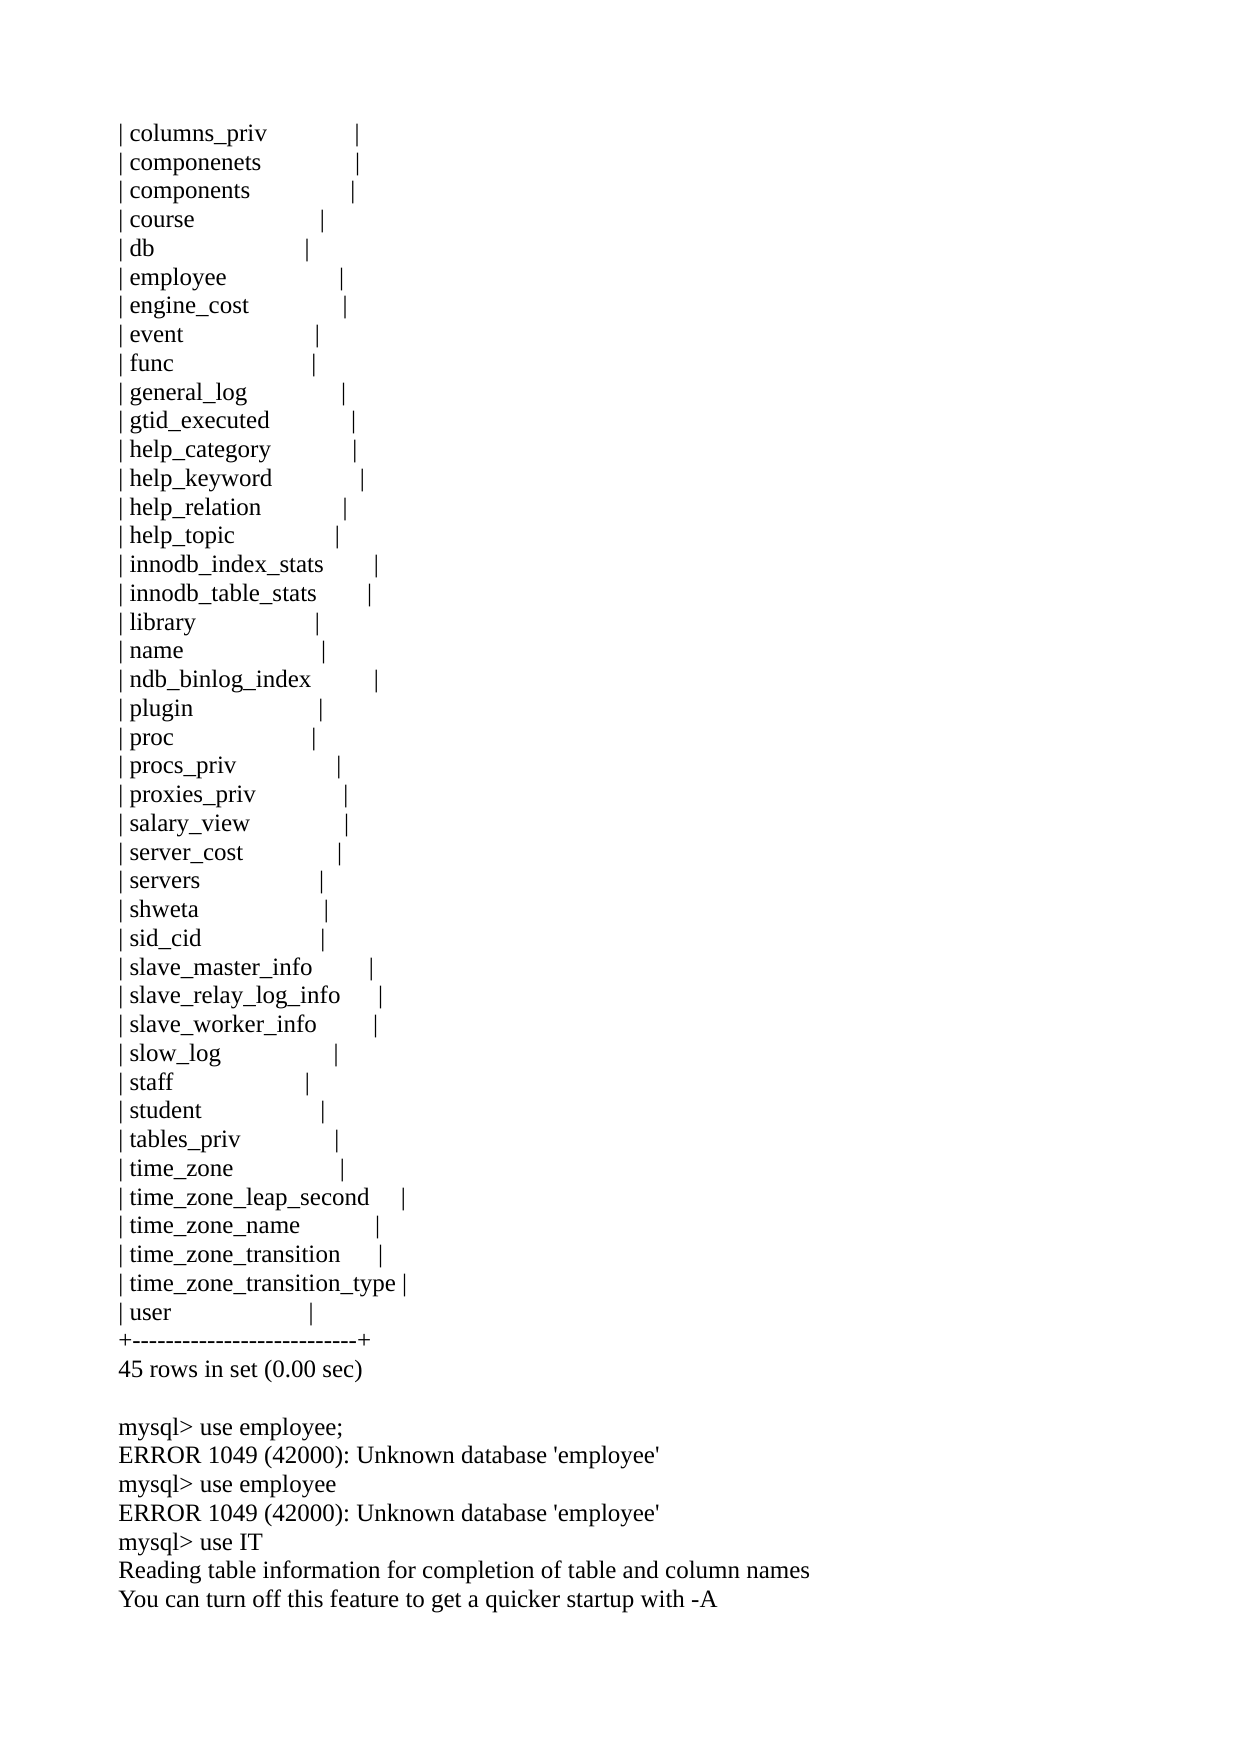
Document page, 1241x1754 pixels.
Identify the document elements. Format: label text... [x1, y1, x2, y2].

text | help_relation | [118, 492, 1122, 521]
text ERROR 1049 (42000): Unknown database 'employee' [118, 1441, 1122, 1469]
text | proc | [118, 722, 1122, 751]
text | shweta | [118, 894, 1122, 923]
text | course | [118, 204, 1122, 233]
text Reading table information for completion of table and column names [118, 1556, 1122, 1584]
text | procs_priv | [118, 751, 1122, 779]
text | time_zone_leap_second | [118, 1182, 1122, 1211]
text | server_cost | [118, 837, 1122, 866]
text | general_log | [118, 377, 1122, 406]
text You can turn off this feature to get a quicker startup with -A [118, 1584, 1122, 1613]
text | db | [118, 233, 1122, 262]
text | event | [118, 319, 1122, 348]
text | componenets | [118, 147, 1122, 176]
text | time_zone_transition | [118, 1239, 1122, 1268]
text | ndb_binlog_index | [118, 664, 1122, 693]
text | gtid_executed | [118, 406, 1122, 434]
text | salary_view | [118, 808, 1122, 837]
text | proxies_priv | [118, 779, 1122, 808]
text | time_zone_transition_type | [118, 1268, 1122, 1297]
text | help_keyword | [118, 463, 1122, 492]
text mysql> use employee; [118, 1412, 1122, 1441]
text | employee | [118, 262, 1122, 291]
text | help_category | [118, 434, 1122, 463]
text | innodb_table_stats | [118, 578, 1122, 607]
text | slave_master_info | [118, 952, 1122, 981]
text | plugin | [118, 693, 1122, 722]
text | help_topic | [118, 521, 1122, 549]
text | time_zone_name | [118, 1211, 1122, 1239]
text | tables_priv | [118, 1124, 1122, 1153]
text | library | [118, 607, 1122, 636]
text ERROR 1049 (42000): Unknown database 'employee' [118, 1498, 1122, 1527]
text | components | [118, 176, 1122, 204]
text | engine_cost | [118, 291, 1122, 319]
text | staff | [118, 1067, 1122, 1096]
text mysql> use employee [118, 1469, 1122, 1498]
text | columns_priv | [118, 118, 1122, 147]
text | user | [118, 1297, 1122, 1326]
text | student | [118, 1096, 1122, 1124]
text | slow_log | [118, 1038, 1122, 1067]
text | sid_cid | [118, 923, 1122, 952]
text | name | [118, 636, 1122, 664]
text | servers | [118, 866, 1122, 894]
text mysql> use IT [118, 1527, 1122, 1556]
text +---------------------------+ [118, 1326, 1122, 1354]
text | slave_worker_info | [118, 1009, 1122, 1038]
text | func | [118, 348, 1122, 377]
text 45 rows in set (0.00 sec) [118, 1354, 1122, 1383]
text | time_zone | [118, 1153, 1122, 1182]
text | slave_relay_log_info | [118, 981, 1122, 1009]
text | innodb_index_stats | [118, 549, 1122, 578]
